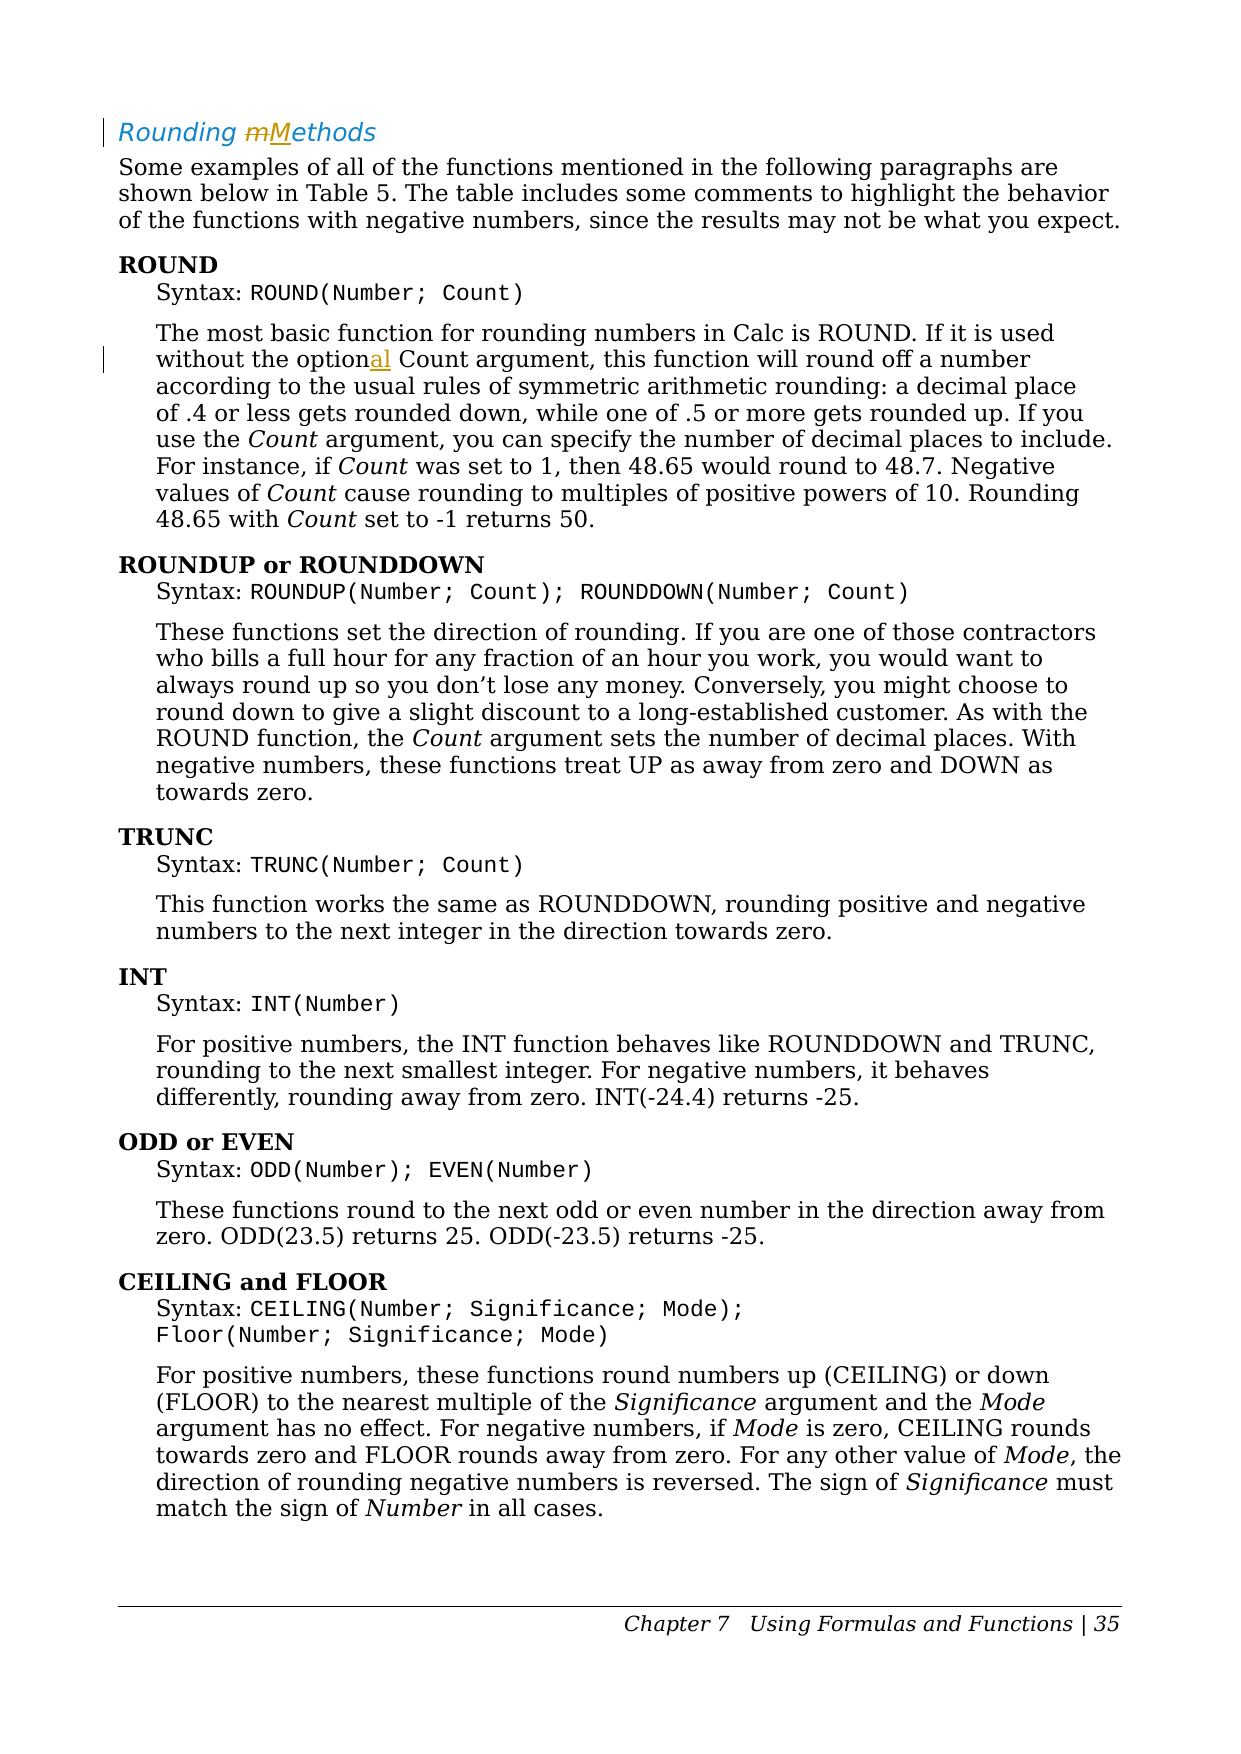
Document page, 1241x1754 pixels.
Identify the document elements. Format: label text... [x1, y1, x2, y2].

text Syntax: INT(Number) [156, 990, 1122, 1018]
text Syntax: CEILING(Number; Significance; Mode); Floor(Number; Significance; Mode) [156, 1295, 1122, 1349]
text ROUNDUP or ROUNDDOWN [118, 551, 1122, 578]
text ODD or EVEN [118, 1129, 1122, 1156]
text These functions set the direction of rounding. If you are one of those contractors who bills a full hour for any fraction of an hour you work, you would want to always round up so you don’t lose any money. Conversely, you might choose to round down to give a slight discount to a long-established customer. As with the ROUND function, the Count argument sets the number of decimal places. With negative numbers, these functions treat UP as away from zero and DOWN as towards zero. [156, 619, 1122, 806]
text Some examples of all of the functions mentioned in the following paragraphs are shown below in Table 5. The table includes some comments to highlight the behavior of the functions with negative numbers, since the results may not be what you expect. [118, 154, 1122, 234]
text ROUND [118, 252, 1122, 279]
text INT [118, 963, 1122, 990]
text This function works the same as ROUNDDOWN, rounding positive and negative numbers to the next integer in the direction towards zero. [156, 892, 1122, 945]
text For positive numbers, these functions round numbers up (CEILING) or down (FLOOR) to the nearest multiple of the Significance argument and the Mode argument has no effect. For negative numbers, if Mode is zero, CEILING rounds towards zero and FLOOR rounds away from zero. For any other value of Mode, the direction of rounding negative numbers is reversed. The sign of Significance must match the sign of Number in all cases. [156, 1362, 1122, 1522]
text Syntax: ROUNDUP(Number; Count); ROUNDDOWN(Number; Count) [156, 578, 1122, 606]
text Syntax: TRUNC(Number; Count) [156, 851, 1122, 879]
text CEILING and FLOOR [118, 1268, 1122, 1295]
text These functions round to the next odd or even number in the direction away from zero. ODD(23.5) returns 25. ODD(-23.5) returns -25. [156, 1197, 1122, 1250]
text For positive numbers, the INT function behaves like ROUNDDOWN and TRUNC, rounding to the next smallest integer. For negative numbers, it behaves differently, rounding away from zero. INT(-24.4) returns -25. [156, 1031, 1122, 1111]
text Syntax: ODD(Number); EVEN(Number) [156, 1156, 1122, 1184]
subtitle Rounding Methods [118, 118, 1122, 147]
text The most basic function for rounding numbers in Calc is ROUND. If it is used without the optional Count argument, this function will round off a number according to the usual rules of symmetric arithmetic rounding: a decimal place of .4 or less gets rounded down, while one of .5 or more gets rounded up. If you use the Count argument, you can specify the number of decimal places to include. For instance, if Count was set to 1, then 48.65 would round to 48.7. Negative values of Count cause rounding to multiples of positive powers of 10. Rounding 48.65 with Count set to -1 returns 50. [156, 320, 1122, 533]
text TRUNC [118, 824, 1122, 851]
text Syntax: ROUND(Number; Count) [156, 279, 1122, 307]
